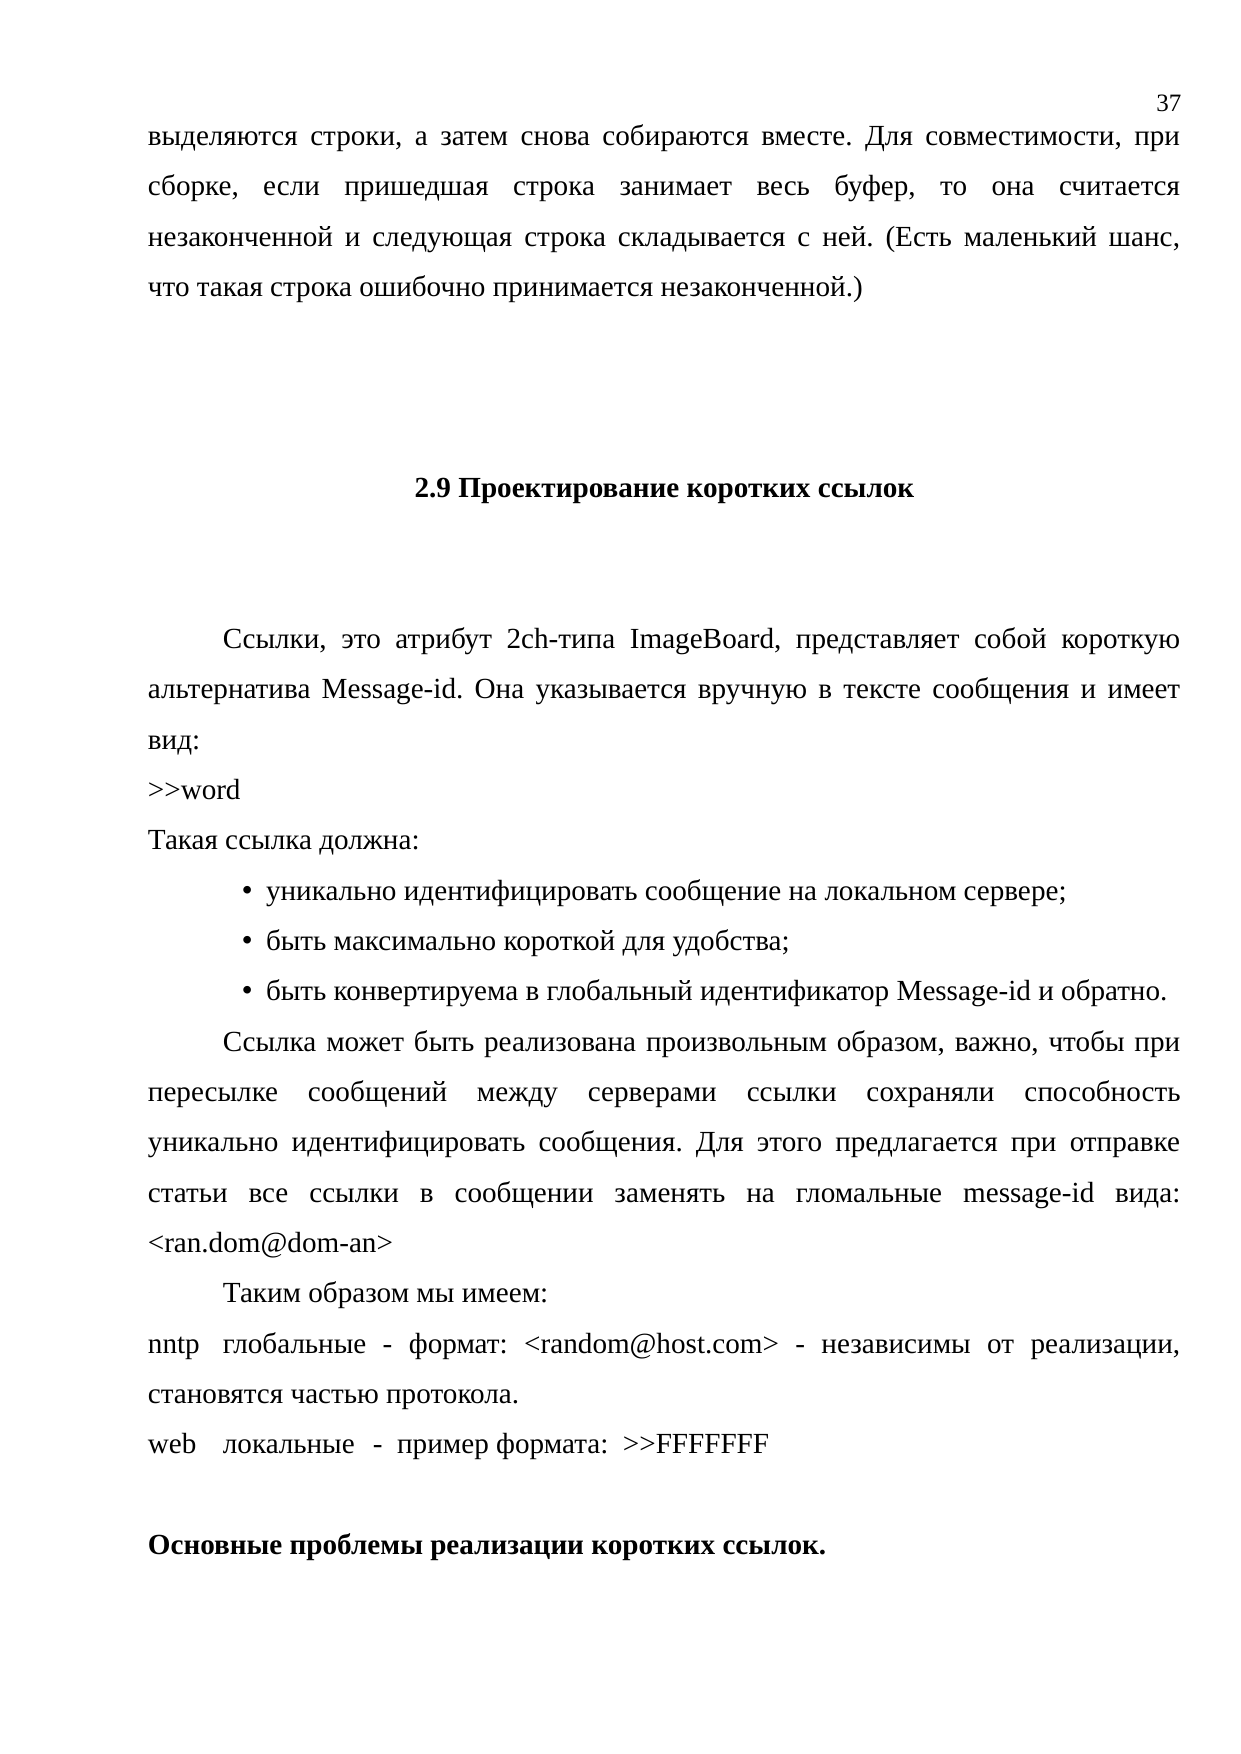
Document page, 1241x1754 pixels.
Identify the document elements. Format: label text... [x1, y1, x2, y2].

text 2.9 Проектирование коротких ссылок [148, 470, 1181, 504]
list быть конвертируема в глобальный идентификатор Message-id и обратно. [242, 973, 1181, 1007]
text nntp глобальные - формат: <random@host.com> - независимы от реализации, становятся частью протокола. [148, 1326, 1181, 1410]
list уникально идентифицировать сообщение на локальном сервере; [242, 873, 1181, 906]
text web локальные - пример формата: >>FFFFFFF [148, 1426, 1181, 1460]
list быть максимально короткой для удобства; [242, 923, 1181, 957]
text >>word [148, 772, 1181, 806]
text Основные проблемы реализации коротких ссылок. [148, 1527, 1181, 1561]
text Такая ссылка должна: [148, 822, 1181, 856]
text Ссылка может быть реализована произвольным образом, важно, чтобы при пересылке сообщений между серверами ссылки сохраняли способность уникально идентифицировать сообщения. Для этого предлагается при отправке статьи все ссылки в сообщении заменять на гломальные message-id вида: <ran.dom@dom-an> [148, 1024, 1181, 1259]
text Ссылки, это атрибут 2ch-типа ImageBoard, представляет собой короткую альтернатива Message-id. Она указывается вручную в тексте сообщения и имеет вид: [148, 621, 1181, 755]
text выделяются строки, а затем снова собираются вместе. Для совместимости, при сборке, если пришедшая строка занимает весь буфер, то она считается незаконченной и следующая строка складывается с ней. (Есть маленький шанс, что такая строка ошибочно принимается незаконченной.) [148, 118, 1181, 302]
text Таким образом мы имеем: [148, 1276, 1181, 1309]
